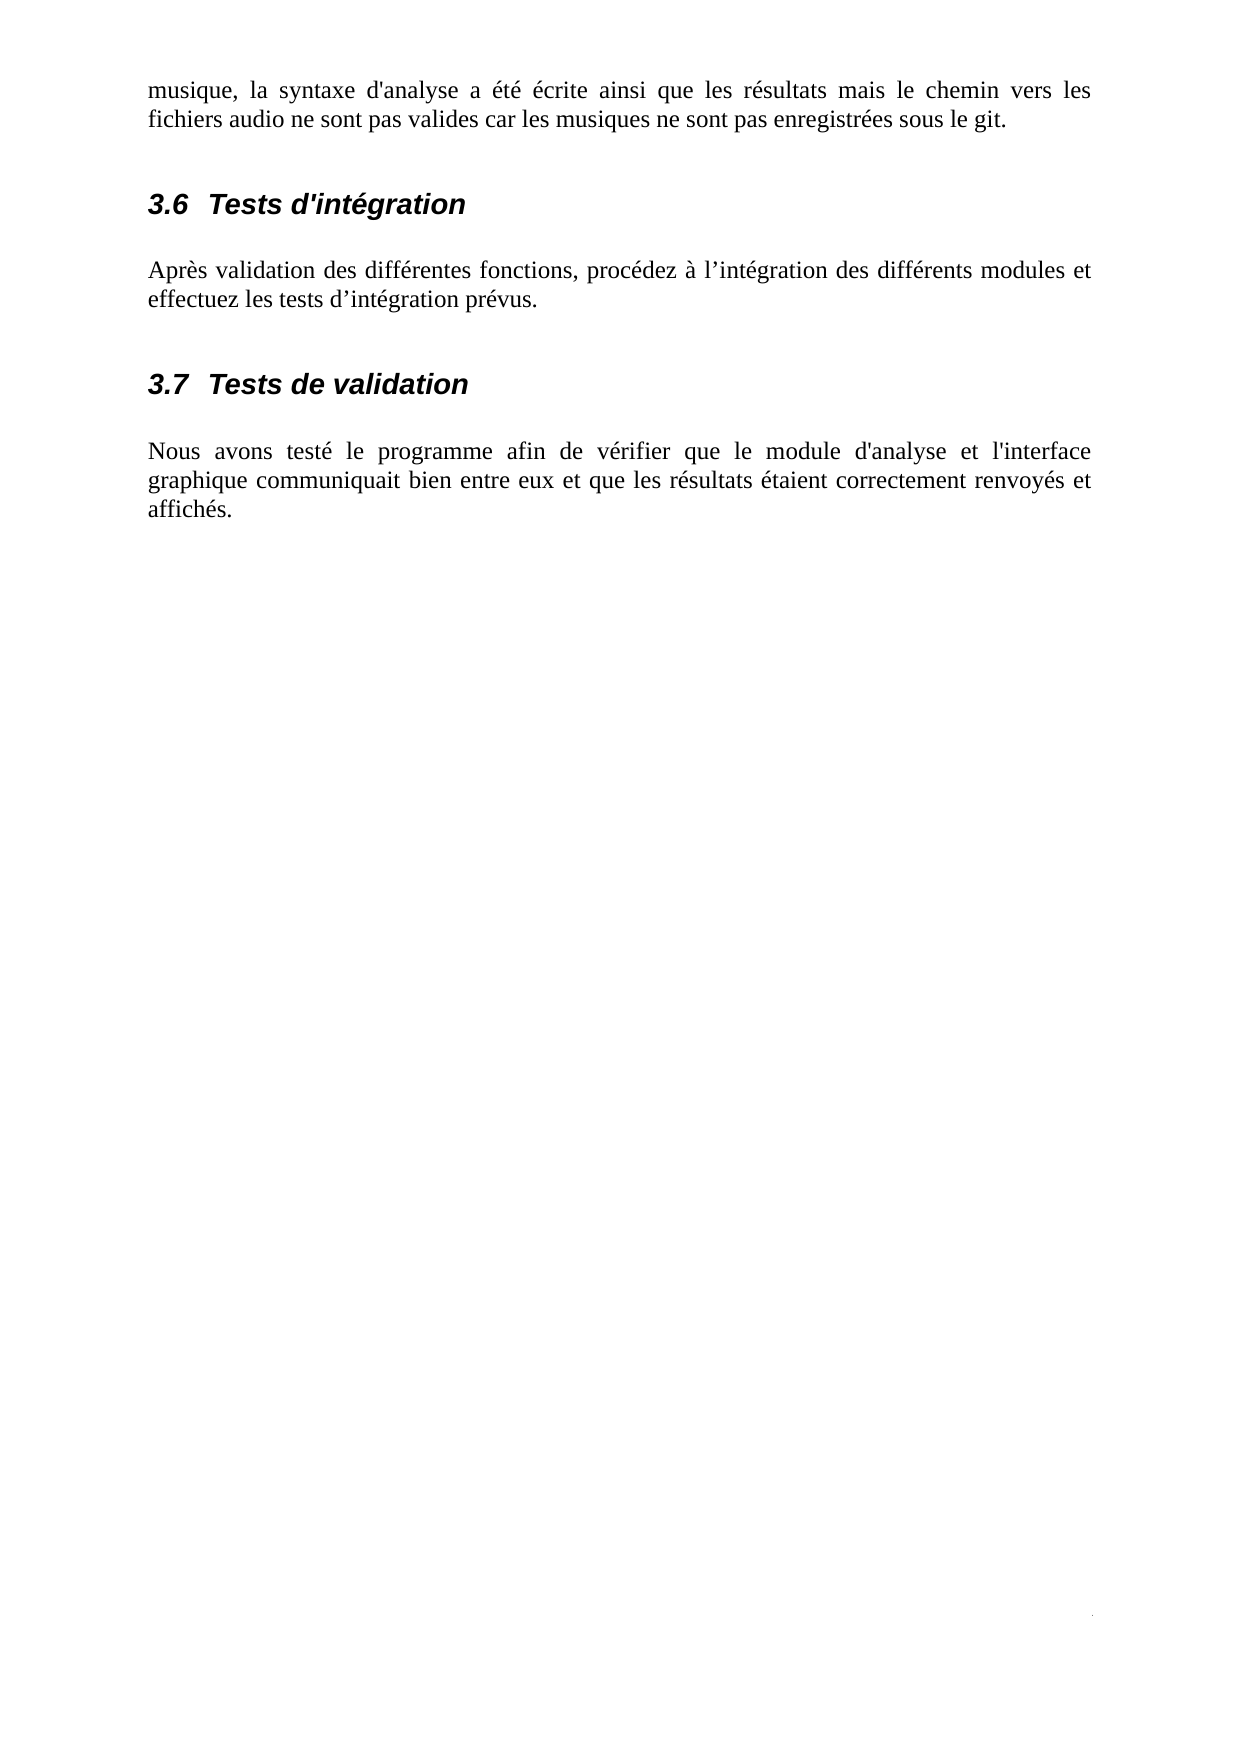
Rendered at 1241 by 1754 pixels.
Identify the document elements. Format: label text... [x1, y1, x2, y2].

text Après validation des différentes fonctions, procédez à l’intégration des différents modules et effectuez les tests d’intégration prévus. [148, 256, 1092, 313]
text Nous avons testé le programme afin de vérifier que le module d'analyse et l'interface graphique communiquait bien entre eux et que les résultats étaient correctement renvoyés et affichés. [148, 436, 1092, 522]
text musique, la syntaxe d'analyse a été écrite ainsi que les résultats mais le chemin vers les fichiers audio ne sont pas valides car les musiques ne sont pas enregistrées sous le git. [148, 75, 1092, 132]
subtitle Tests de validation [148, 367, 1092, 401]
subtitle Tests d'intégration [148, 187, 1092, 220]
